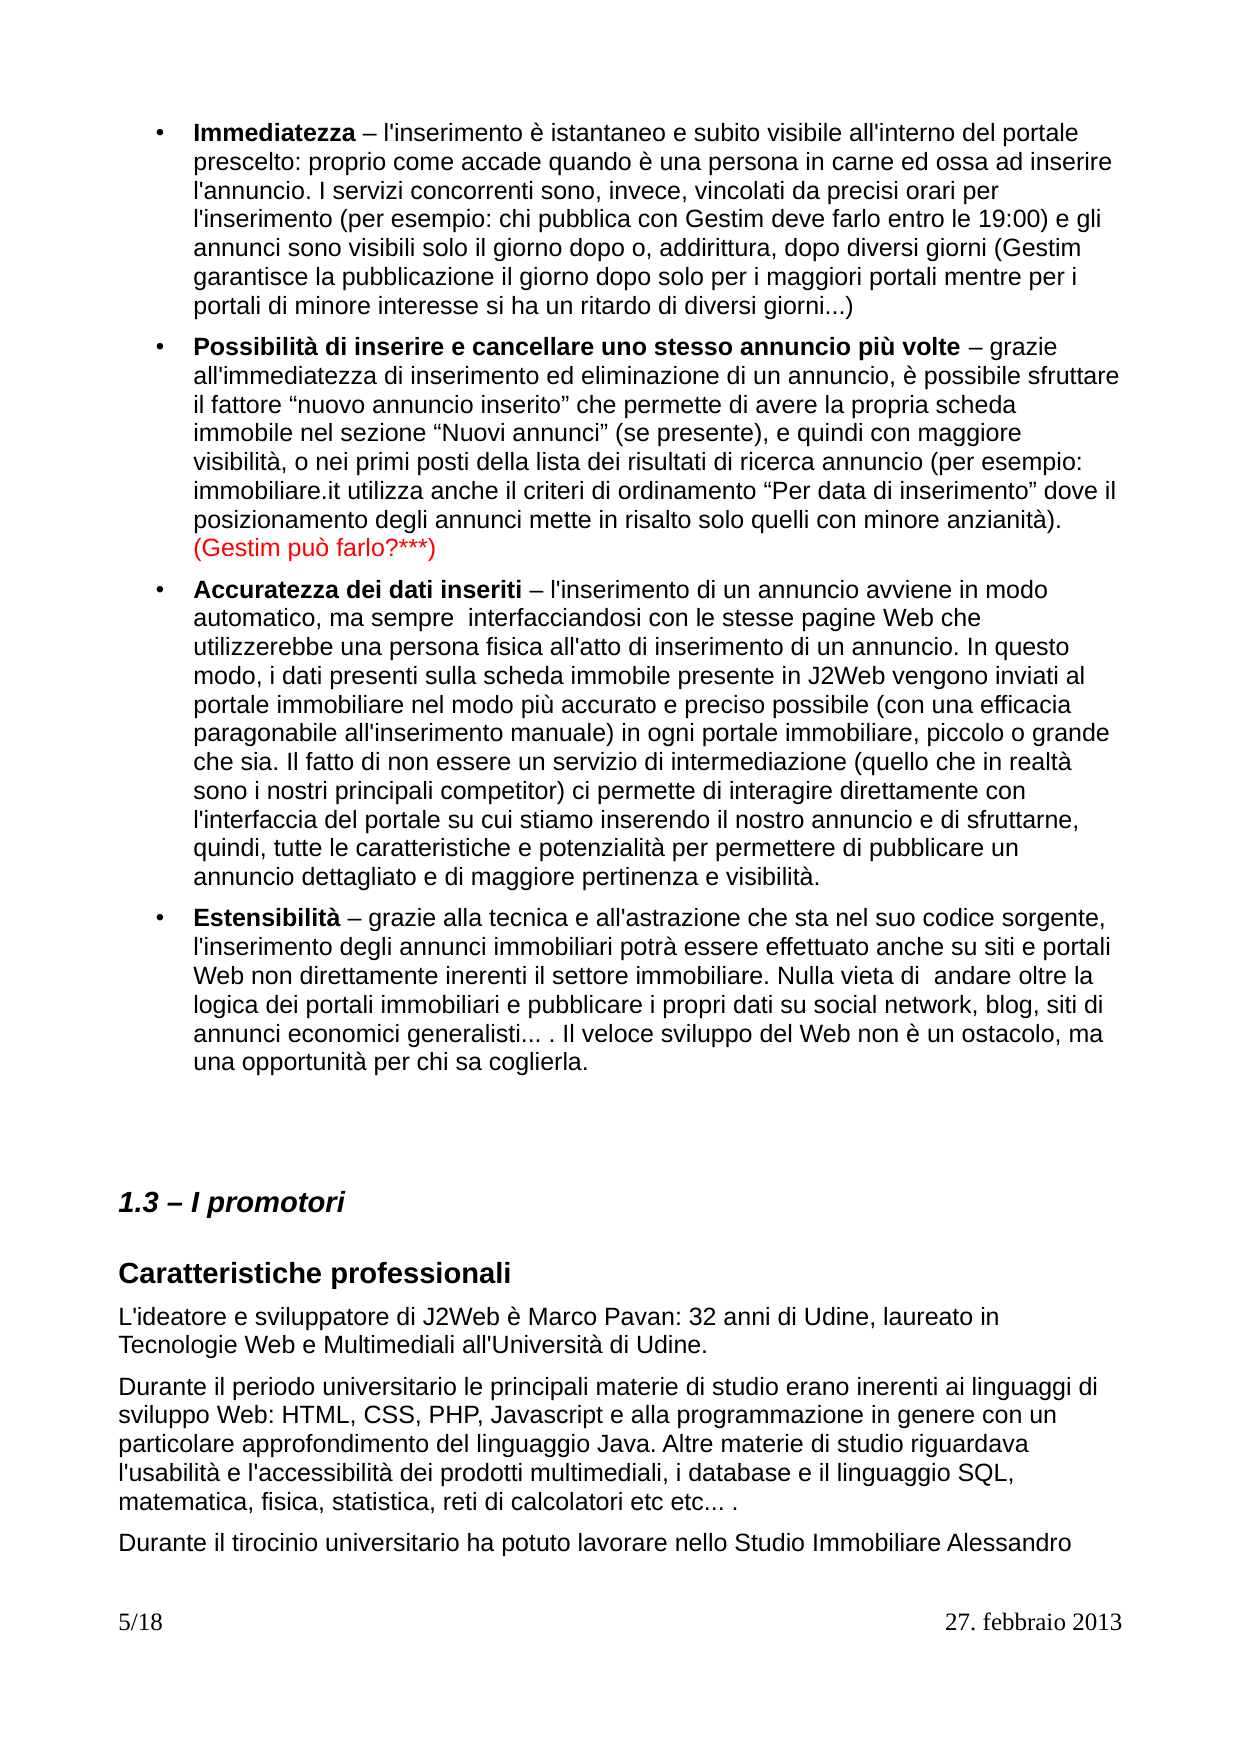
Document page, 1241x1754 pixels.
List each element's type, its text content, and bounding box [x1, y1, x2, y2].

text Durante il tirocinio universitario ha potuto lavorare nello Studio Immobiliare Alessandro [118, 1528, 1122, 1557]
list Immediatezza – l'inserimento è istantaneo e subito visibile all'interno del portale prescelto: proprio come accade quando è una persona in carne ed ossa ad inserire l'annuncio. I servizi concorrenti sono, invece, vincolati da precisi orari per l'inserimento (per esempio: chi pubblica con Gestim deve farlo entro le 19:00) e gli annunci sono visibili solo il giorno dopo o, addirittura, dopo diversi giorni (Gestim garantisce la pubblicazione il giorno dopo solo per i maggiori portali mentre per i portali di minore interesse si ha un ritardo di diversi giorni...) [156, 118, 1122, 319]
text L'ideatore e sviluppatore di J2Web è Marco Pavan: 32 anni di Udine, laureato in Tecnologie Web e Multimediali all'Università di Udine. [118, 1302, 1122, 1359]
text Durante il periodo universitario le principali materie di studio erano inerenti ai linguaggi di sviluppo Web: HTML, CSS, PHP, Javascript e alla programmazione in genere con un particolare approfondimento del linguaggio Java. Altre materie di studio riguardava l'usabilità e l'accessibilità dei prodotti multimediali, i database e il linguaggio SQL, matematica, fisica, statistica, reti di calcolatori etc etc... . [118, 1372, 1122, 1515]
subtitle Caratteristiche professionali [118, 1256, 1122, 1289]
list Estensibilità – grazie alla tecnica e all'astrazione che sta nel suo codice sorgente, l'inserimento degli annunci immobiliari potrà essere effettuato anche su siti e portali Web non direttamente inerenti il settore immobiliare. Nulla vieta di andare oltre la logica dei portali immobiliari e pubblicare i propri dati su social network, blog, siti di annunci economici generalisti... . Il veloce sviluppo del Web non è un ostacolo, ma una opportunità per chi sa coglierla. [156, 903, 1122, 1076]
list Possibilità di inserire e cancellare uno stesso annuncio più volte – grazie all'immediatezza di inserimento ed eliminazione di un annuncio, è possibile sfruttare il fattore “nuovo annuncio inserito” che permette di avere la propria scheda immobile nel sezione “Nuovi annunci” (se presente), e quindi con maggiore visibilità, o nei primi posti della lista dei risultati di ricerca annuncio (per esempio: immobiliare.it utilizza anche il criteri di ordinamento “Per data di inserimento” dove il posizionamento degli annunci mette in risalto solo quelli con minore anzianità). (Gestim può farlo?***) [156, 332, 1122, 562]
list Accuratezza dei dati inseriti – l'inserimento di un annuncio avviene in modo automatico, ma sempre interfacciandosi con le stesse pagine Web che utilizzerebbe una persona fisica all'atto di inserimento di un annuncio. In questo modo, i dati presenti sulla scheda immobile presente in J2Web vengono inviati al portale immobiliare nel modo più accurato e preciso possibile (con una efficacia paragonabile all'inserimento manuale) in ogni portale immobiliare, piccolo o grande che sia. Il fatto di non essere un servizio di intermediazione (quello che in realtà sono i nostri principali competitor) ci permette di interagire direttamente con l'interfaccia del portale su cui stiamo inserendo il nostro annuncio e di sfruttarne, quindi, tutte le caratteristiche e potenzialità per permettere di pubblicare un annuncio dettagliato e di maggiore pertinenza e visibilità. [156, 574, 1122, 891]
subtitle 1.3 – I promotori [118, 1184, 1122, 1218]
